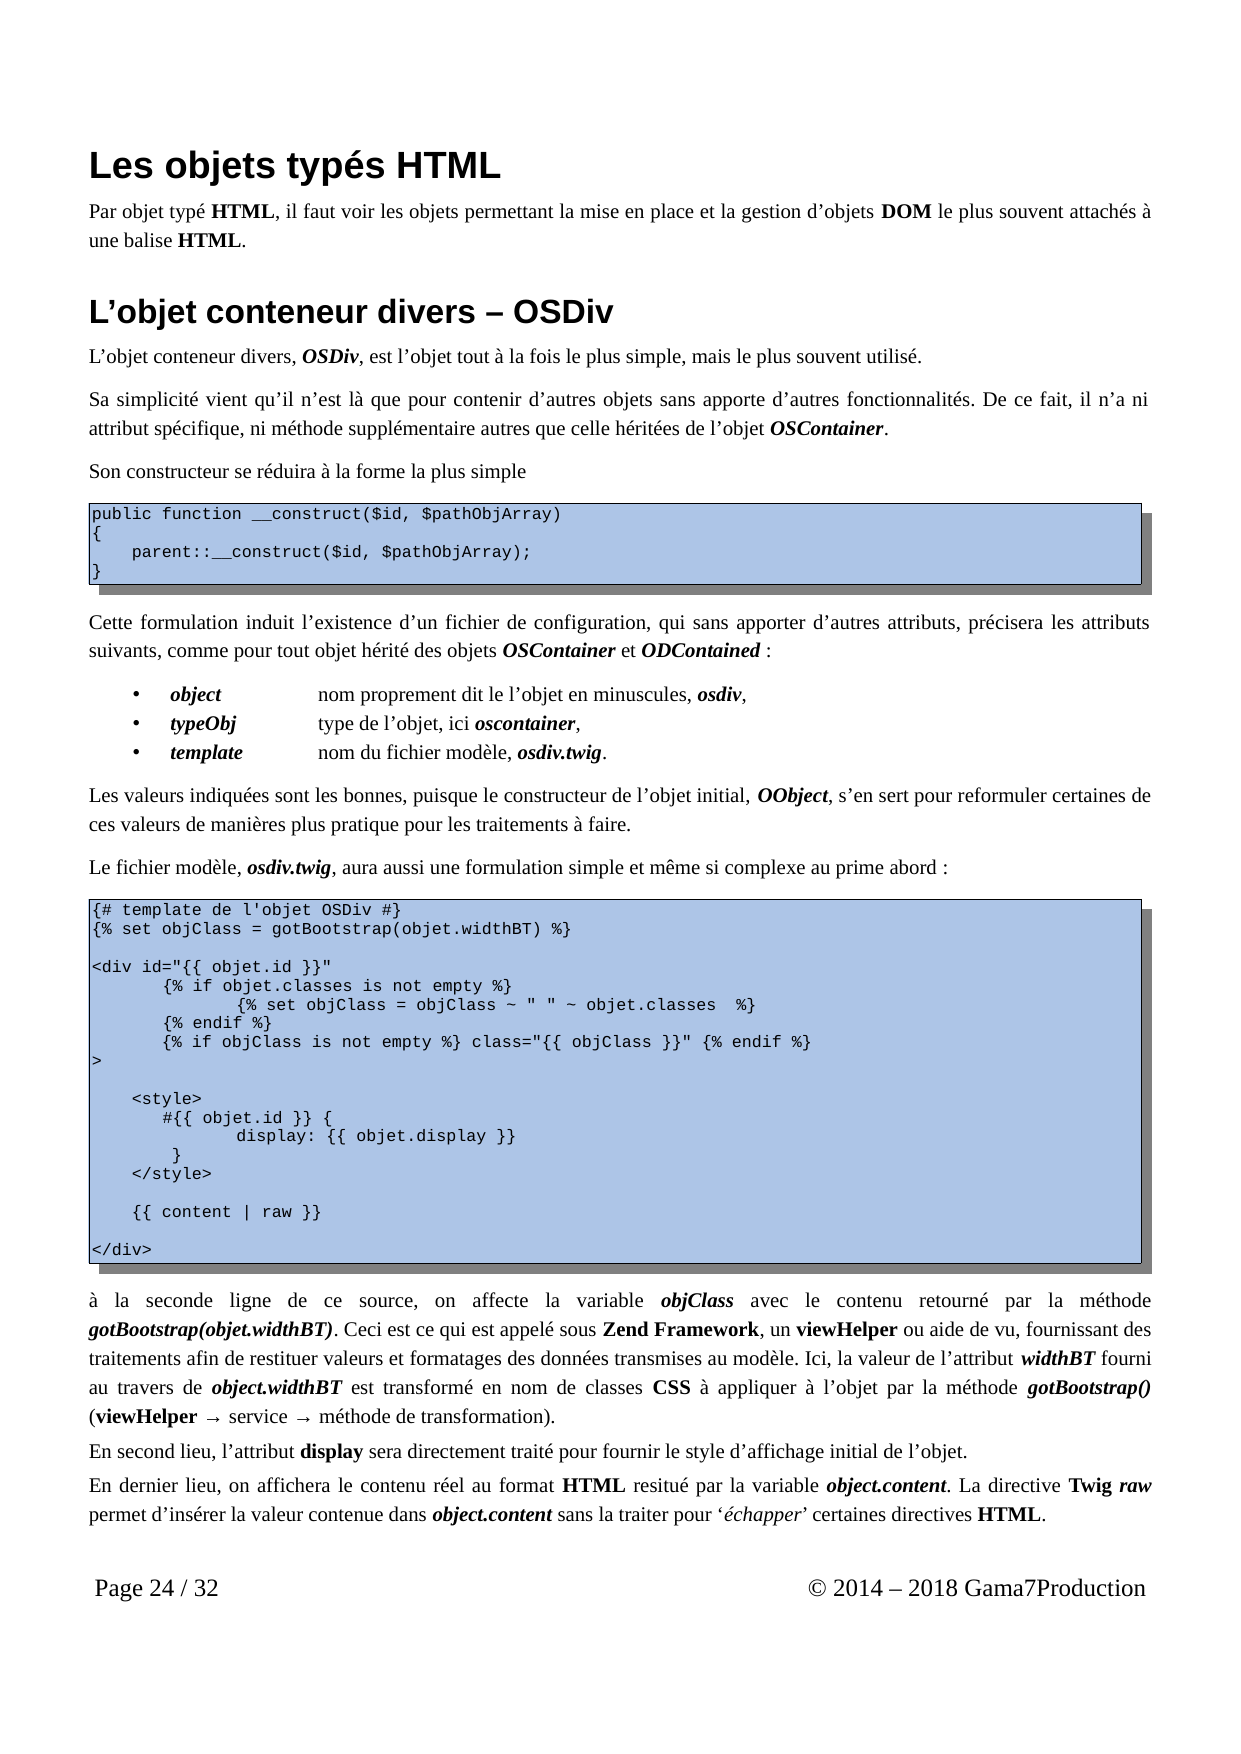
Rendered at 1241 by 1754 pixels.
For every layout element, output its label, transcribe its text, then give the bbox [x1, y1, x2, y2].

text {% set objClass = gotBootstrap(objet.widthBT) %} [90, 918, 1141, 936]
text </div> [90, 1238, 1141, 1263]
text {{ content | raw }} [90, 1200, 1141, 1219]
text {% endif %} [90, 1012, 1141, 1031]
text à la seconde ligne de ce source, on affecte la variable objClass avec le contenu retourné par la méthode gotBootstrap(objet.widthBT). Ceci est ce qui est appelé sous Zend Framework, un viewHelper ou aide de vu, fournissant des traitements afin de restituer valeurs et formatages des données transmises au modèle. Ici, la valeur de l’attribut widthBT fourni au travers de object.widthBT est transformé en nom de classes CSS à appliquer à l’objet par la méthode gotBootstrap() (viewHelper → service → méthode de transformation). [88, 1288, 1152, 1428]
text Le fichier modèle, osdiv.twig, aura aussi une formulation simple et même si complexe au prime abord : [88, 855, 1152, 879]
text </style> [90, 1163, 1141, 1182]
text parent::__construct($id, $pathObjArray); [90, 540, 1141, 559]
text #{{ objet.id }} { [90, 1106, 1141, 1125]
text > [90, 1049, 1141, 1068]
text public function __construct($id, $pathObjArray) [90, 504, 1141, 522]
subtitle Les objets typés HTML [88, 143, 1152, 187]
list object nom proprement dit le l’objet en minuscules, osdiv, [133, 682, 1152, 706]
text {% if objet.classes is not empty %} [90, 974, 1141, 993]
text En dernier lieu, on affichera le contenu réel au format HTML resitué par la variable object.content. La directive Twig raw permet d’insérer la valeur contenue dans object.content sans la traiter pour ‘échapper’ certaines directives HTML. [88, 1473, 1152, 1526]
text Sa simplicité vient qu’il n’est là que pour contenir d’autres objets sans apporte d’autres fonctionnalités. De ce fait, il n’a ni attribut spécifique, ni méthode supplémentaire autres que celle héritées de l’objet OSContainer. [88, 387, 1152, 440]
text Cette formulation induit l’existence d’un fichier de configuration, qui sans apporter d’autres attributs, précisera les attributs suivants, comme pour tout objet hérité des objets OSContainer et ODContained : [88, 609, 1152, 662]
text En second lieu, l’attribut display sera directement traité pour fournir le style d’affichage initial de l’objet. [88, 1439, 1152, 1463]
text L’objet conteneur divers, OSDiv, est l’objet tout à la fois le plus simple, mais le plus souvent utilisé. [88, 343, 1152, 368]
text {# template de l'objet OSDiv #} [90, 900, 1141, 918]
text } [90, 559, 1141, 584]
text Par objet typé HTML, il faut voir les objets permettant la mise en place et la gestion d’objets DOM le plus souvent attachés à une balise HTML. [88, 199, 1152, 252]
text {% if objClass is not empty %} class="{{ objClass }}" {% endif %} [90, 1031, 1141, 1049]
text <div id="{{ objet.id }}" [90, 955, 1141, 974]
list typeObj type de l’objet, ici oscontainer, [133, 711, 1152, 735]
text } [90, 1144, 1141, 1163]
list template nom du fichier modèle, osdiv.twig. [133, 739, 1152, 764]
text <style> [90, 1087, 1141, 1106]
text Les valeurs indiquées sont les bonnes, puisque le constructeur de l’objet initial, OObject, s’en sert pour reformuler certaines de ces valeurs de manières plus pratique pour les traitements à faire. [88, 783, 1152, 836]
text display: {{ objet.display }} [90, 1125, 1141, 1144]
text { [90, 522, 1141, 540]
text Son constructeur se réduira à la forme la plus simple [88, 459, 1152, 483]
text {% set objClass = objClass ~ " " ~ objet.classes %} [90, 993, 1141, 1012]
subtitle L’objet conteneur divers – OSDiv [88, 292, 1152, 331]
